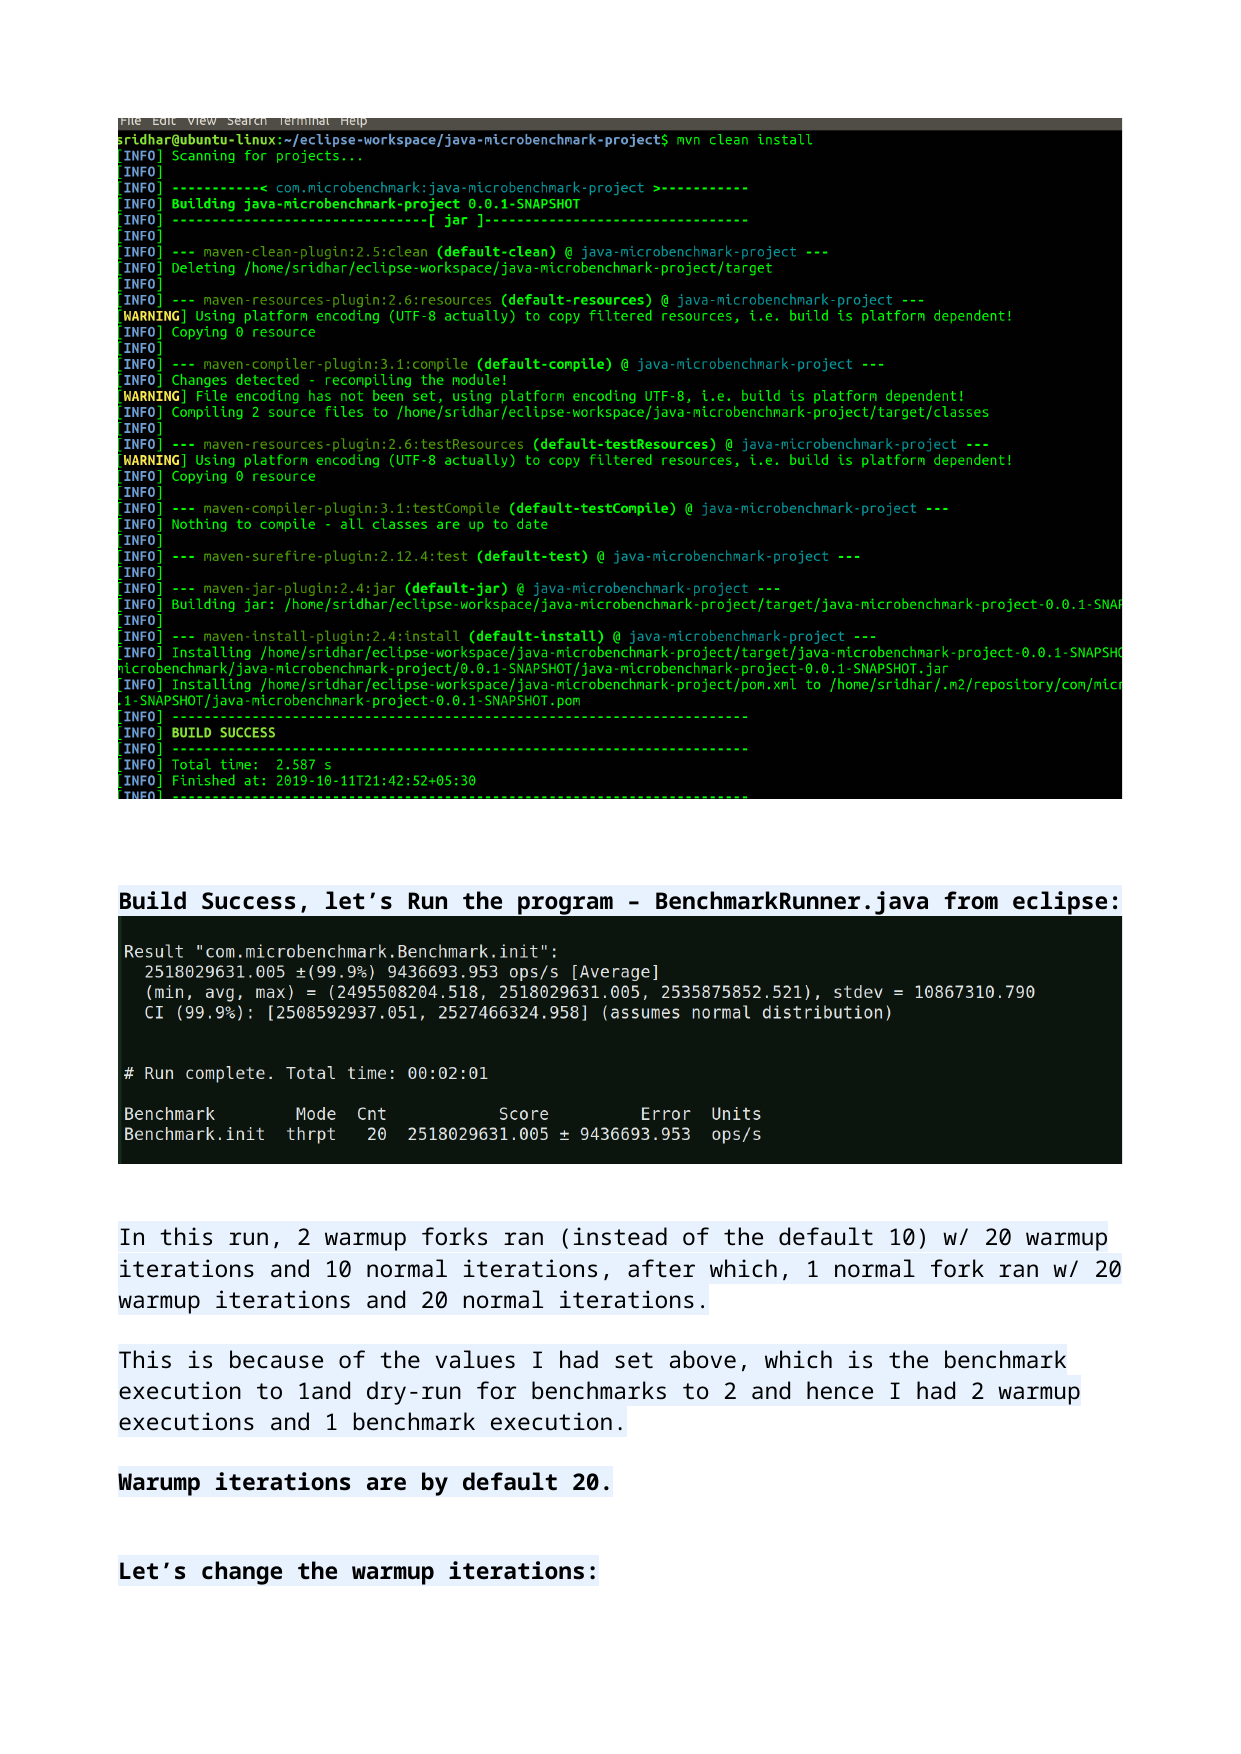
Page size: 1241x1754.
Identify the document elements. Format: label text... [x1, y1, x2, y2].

text Let’s change the warmup iterations: [118, 1555, 1122, 1586]
text Build Success, let’s Run the program – BenchmarkRunner.java from eclipse: [118, 885, 1122, 916]
picture [118, 118, 1123, 799]
text This is because of the values I had set above, which is the benchmark execution to 1and dry-run for benchmarks to 2 and hence I had 2 warmup executions and 1 benchmark execution. [118, 1344, 1122, 1437]
text In this run, 2 warmup forks ran (instead of the default 10) w/ 20 warmup iterations and 10 normal iterations, after which, 1 normal fork ran w/ 20 warmup iterations and 20 normal iterations. [118, 1221, 1122, 1315]
text Warump iterations are by default 20. [118, 1466, 1122, 1497]
picture [118, 916, 1123, 1164]
